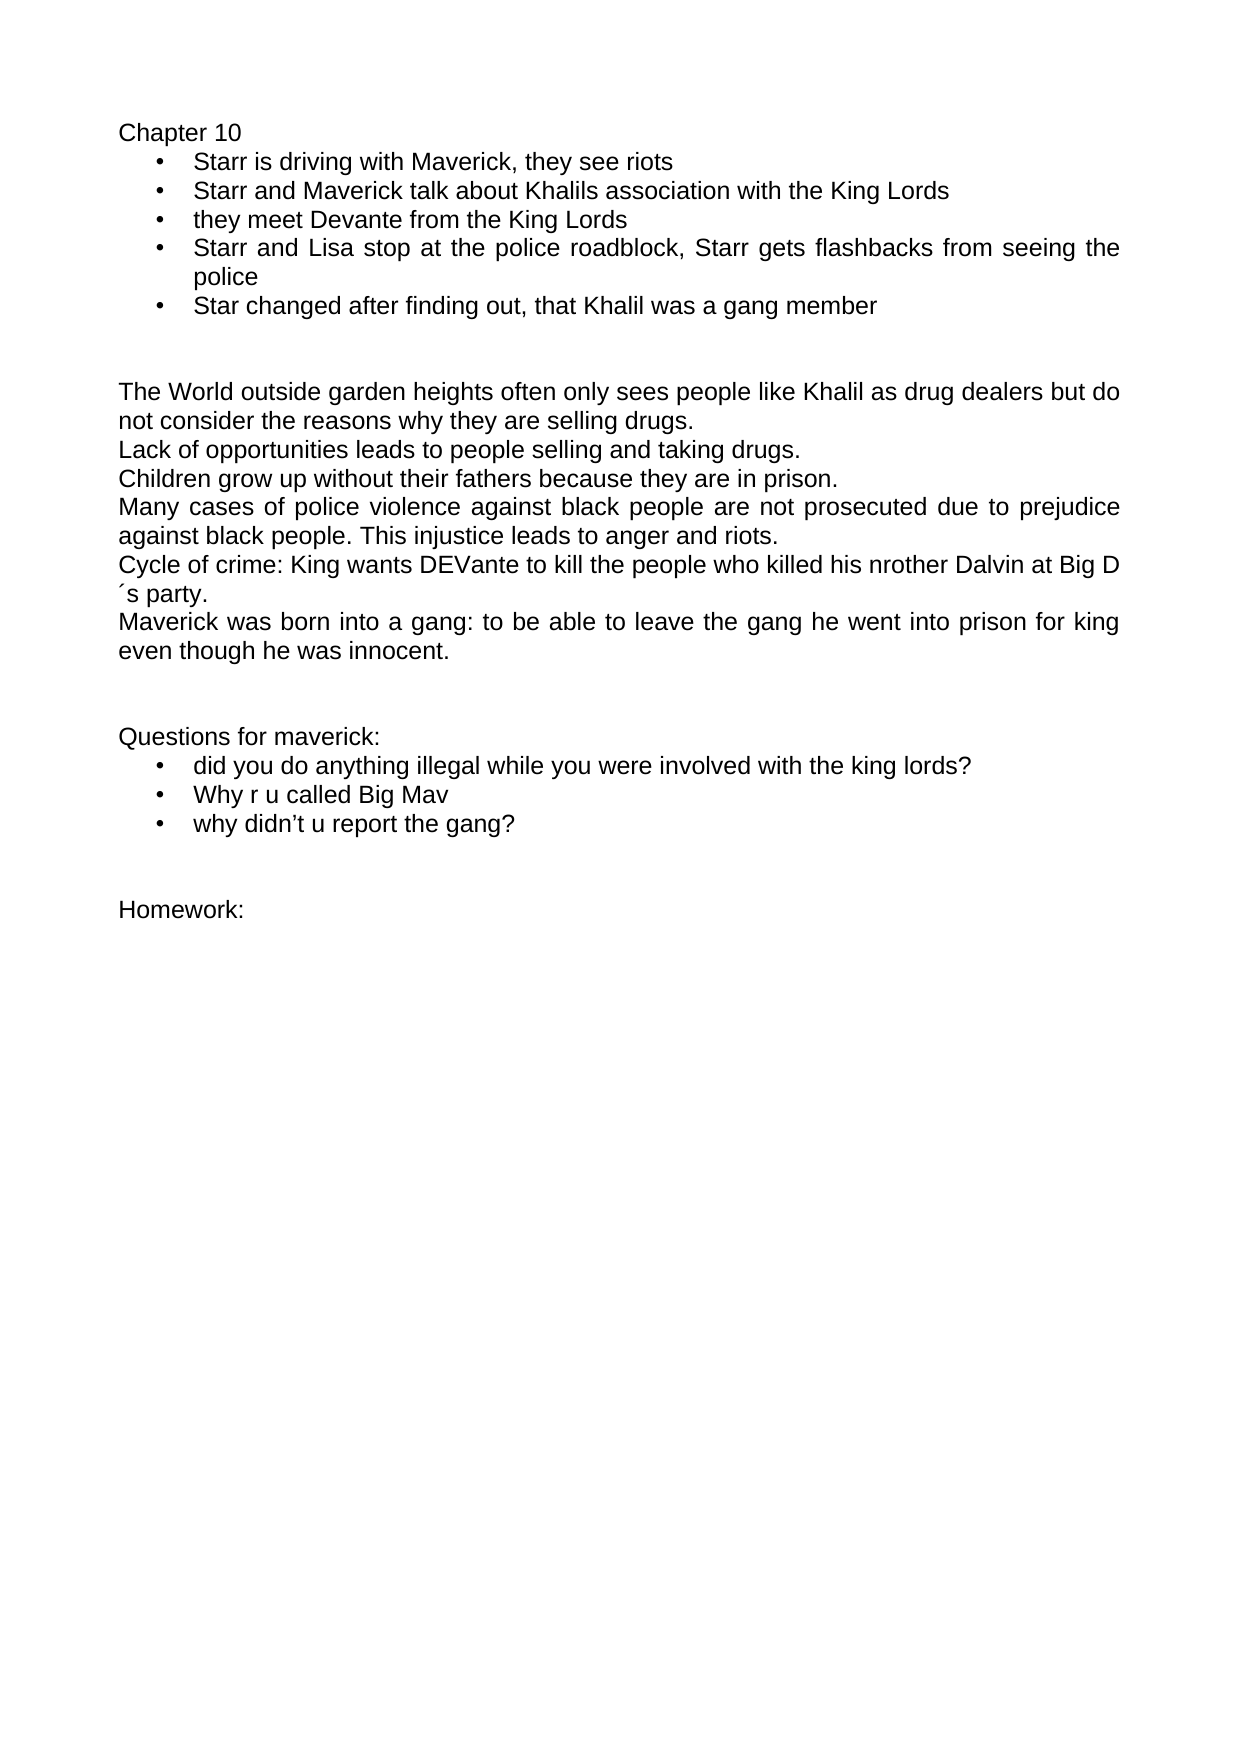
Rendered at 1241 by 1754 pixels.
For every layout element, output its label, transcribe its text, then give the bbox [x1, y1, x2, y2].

text Chapter 10 [118, 118, 1122, 147]
list Starr is driving with Maverick, they see riots [156, 147, 1122, 176]
text Many cases of police violence against black people are not prosecuted due to prejudice against black people. This injustice leads to anger and riots. [118, 492, 1122, 550]
list did you do anything illegal while you were involved with the king lords? [156, 751, 1122, 780]
text Maverick was born into a gang: to be able to leave the gang he went into prison for king even though he was innocent. [118, 607, 1122, 665]
list Starr and Lisa stop at the police roadblock, Starr gets flashbacks from seeing the police [156, 233, 1122, 291]
list Why r u called Big Mav [156, 780, 1122, 809]
list Star changed after finding out, that Khalil was a gang member [156, 291, 1122, 320]
text Cycle of crime: King wants DEVante to kill the people who killed his nrother Dalvin at Big D´s party. [118, 550, 1122, 607]
text Homework: [118, 895, 1122, 924]
text The World outside garden heights often only sees people like Khalil as drug dealers but do not consider the reasons why they are selling drugs. [118, 377, 1122, 435]
text Questions for maverick: [118, 722, 1122, 751]
list Starr and Maverick talk about Khalils association with the King Lords [156, 176, 1122, 204]
text Lack of opportunities leads to people selling and taking drugs. [118, 435, 1122, 464]
list why didn’t u report the gang? [156, 809, 1122, 838]
text Children grow up without their fathers because they are in prison. [118, 464, 1122, 492]
list they meet Devante from the King Lords [156, 204, 1122, 233]
